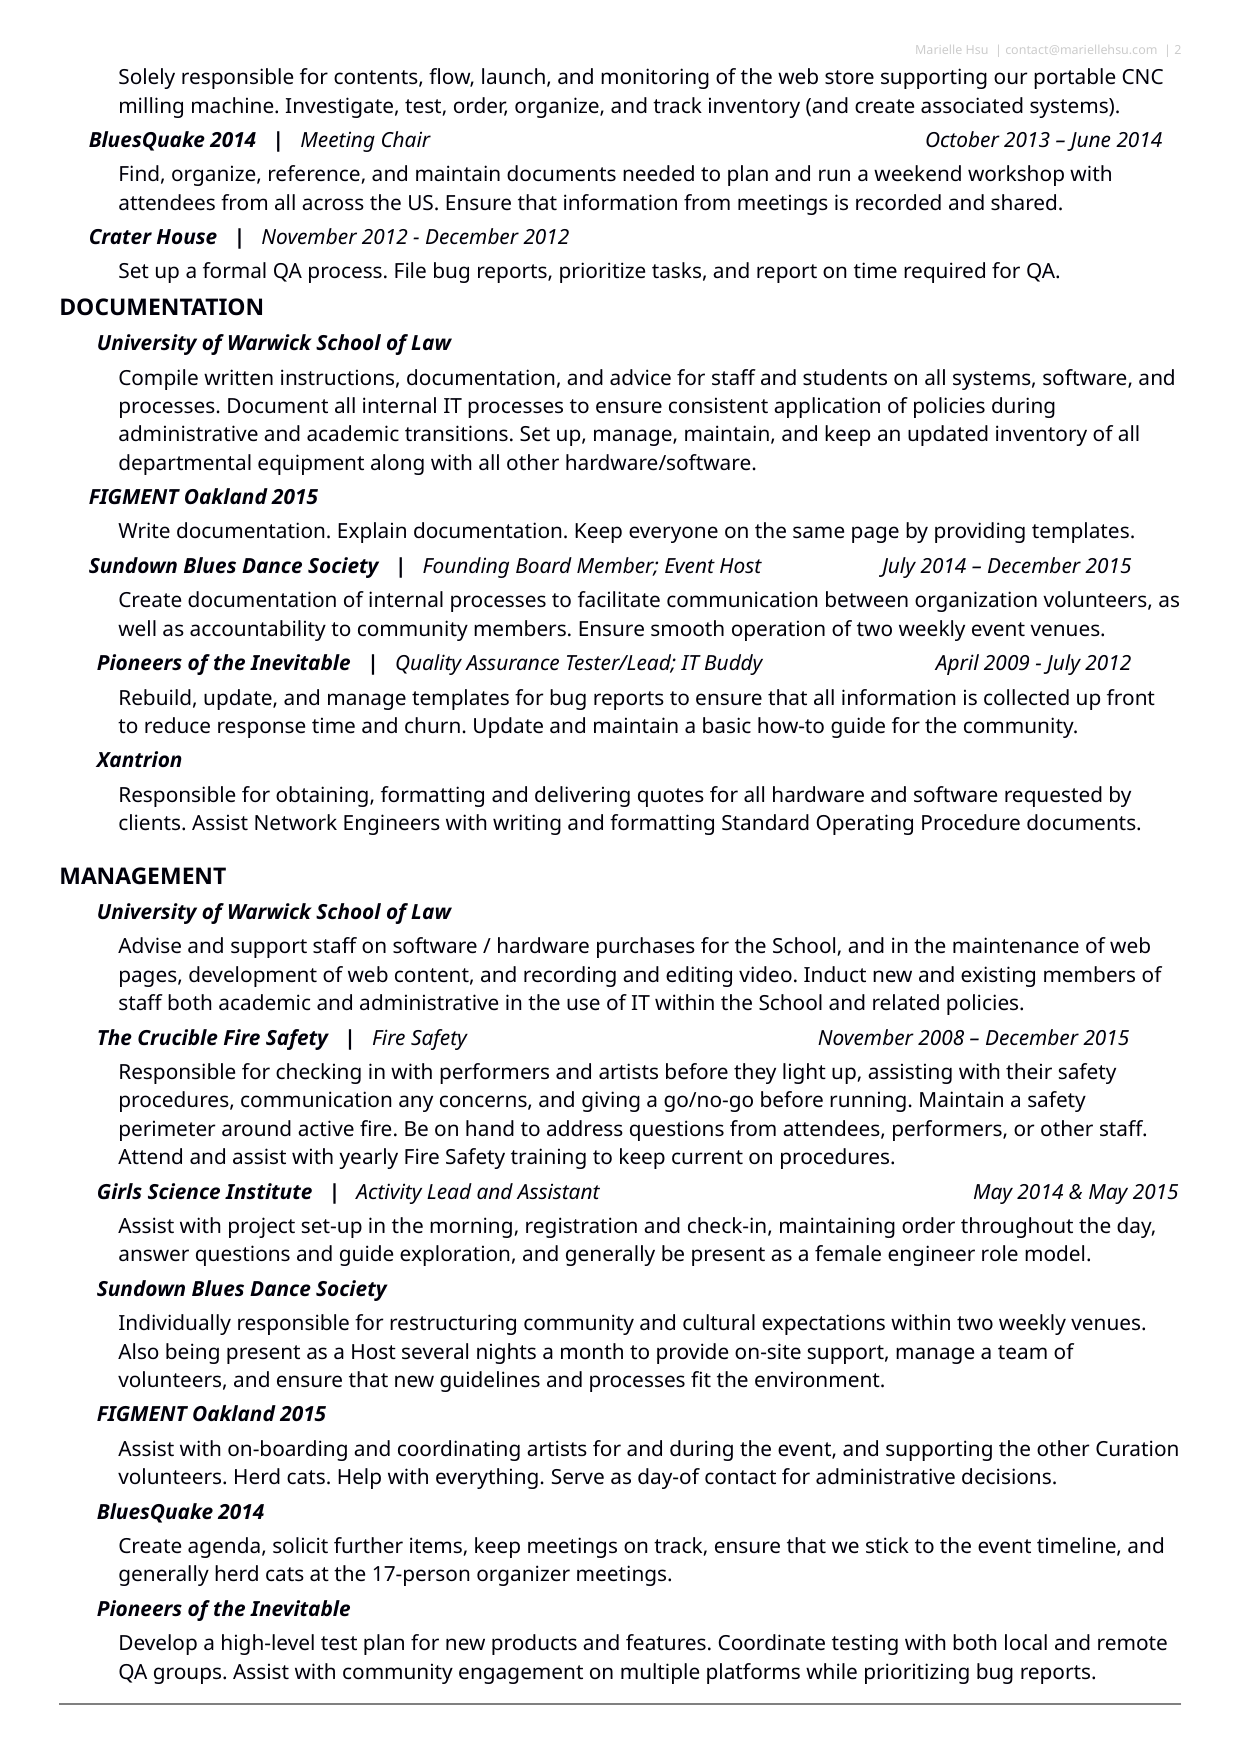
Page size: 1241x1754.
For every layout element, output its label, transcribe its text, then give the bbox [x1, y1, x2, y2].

text Responsible for checking in with performers and artists before they light up, assisting with their safety procedures, communication any concerns, and giving a go/no-go before running. Maintain a safety perimeter around active fire. Be on hand to address questions from attendees, performers, or other staff. Attend and assist with yearly Fire Safety training to keep current on procedures. [118, 1057, 1181, 1171]
text Advise and support staff on software / hardware purchases for the School, and in the maintenance of web pages, development of web content, and recording and editing video. Induct new and existing members of staff both academic and administrative in the use of IT within the School and related policies. [118, 931, 1181, 1017]
text Pioneers of the Inevitable | Quality Assurance Tester/Lead; IT Buddy April 2009 - July 2012 [97, 648, 1181, 677]
text Set up a formal QA process. File bug reports, prioritize tasks, and report on time required for QA. [118, 257, 1181, 285]
text BluesQuake 2014 | Meeting Chair October 2013 – June 2014 [88, 125, 1181, 153]
text Compile written instructions, documentation, and advice for staff and students on all systems, software, and processes. Document all internal IT processes to ensure consistent application of policies during administrative and academic transitions. Set up, manage, maintain, and keep an updated inventory of all departmental equipment along with all other hardware/software. [118, 363, 1181, 476]
text MANAGEMENT [59, 860, 1181, 891]
text Write documentation. Explain documentation. Keep everyone on the same page by providing templates. [118, 517, 1181, 545]
text Sundown Blues Dance Society [97, 1274, 1181, 1302]
text DOCUMENTATION [59, 291, 1181, 322]
text Rebuild, update, and manage templates for bug reports to ensure that all information is collected up front to reduce response time and churn. Update and maintain a basic how-to guide for the community. [118, 683, 1181, 739]
text Solely responsible for contents, flow, launch, and monitoring of the web store supporting our portable CNC milling machine. Investigate, test, order, organize, and track inventory (and create associated systems). [118, 62, 1181, 119]
text University of Warwick School of Law [97, 897, 1181, 926]
text Sundown Blues Dance Society | Founding Board Member; Event Host July 2014 – December 2015 [88, 551, 1181, 579]
text Crater House | November 2012 - December 2012 [88, 222, 1181, 251]
text Find, organize, reference, and maintain documents needed to plan and run a weekend workshop with attendees from all across the US. Ensure that information from meetings is recorded and shared. [118, 159, 1181, 216]
text Girls Science Institute | Activity Lead and Assistant May 2014 & May 2015 [97, 1177, 1181, 1205]
text Create agenda, solicit further items, keep meetings on track, ensure that we stick to the event timeline, and generally herd cats at the 17-person organizer meetings. [118, 1531, 1181, 1588]
text Individually responsible for restructuring community and cultural expectations within two weekly venues. Also being present as a Host several nights a month to provide on-site support, manage a team of volunteers, and ensure that new guidelines and processes fit the environment. [118, 1308, 1181, 1394]
text Assist with on-boarding and coordinating artists for and during the event, and supporting the other Curation volunteers. Herd cats. Help with everything. Serve as day-of contact for administrative decisions. [118, 1434, 1181, 1491]
text Pioneers of the Inevitable [97, 1594, 1181, 1622]
text The Crucible Fire Safety | Fire Safety November 2008 – December 2015 [97, 1023, 1181, 1051]
text Develop a high-level test plan for new products and features. Coordinate testing with both local and remote QA groups. Assist with community engagement on multiple platforms while prioritizing bug reports. [118, 1628, 1181, 1685]
text University of Warwick School of Law [97, 328, 1181, 357]
text Assist with project set-up in the morning, registration and check-in, maintaining order throughout the day, answer questions and guide exploration, and generally be present as a female engineer role model. [118, 1211, 1181, 1268]
text Create documentation of internal processes to facilitate communication between organization volunteers, as well as accountability to community members. Ensure smooth operation of two weekly event venues. [118, 585, 1181, 642]
text FIGMENT Oakland 2015 [97, 1399, 1181, 1428]
text Xantrion [97, 745, 1181, 774]
text BluesQuake 2014 [97, 1497, 1181, 1525]
text FIGMENT Oakland 2015 [88, 482, 1181, 511]
text Responsible for obtaining, formatting and delivering quotes for all hardware and software requested by clients. Assist Network Engineers with writing and formatting Standard Operating Procedure documents. [118, 780, 1181, 837]
